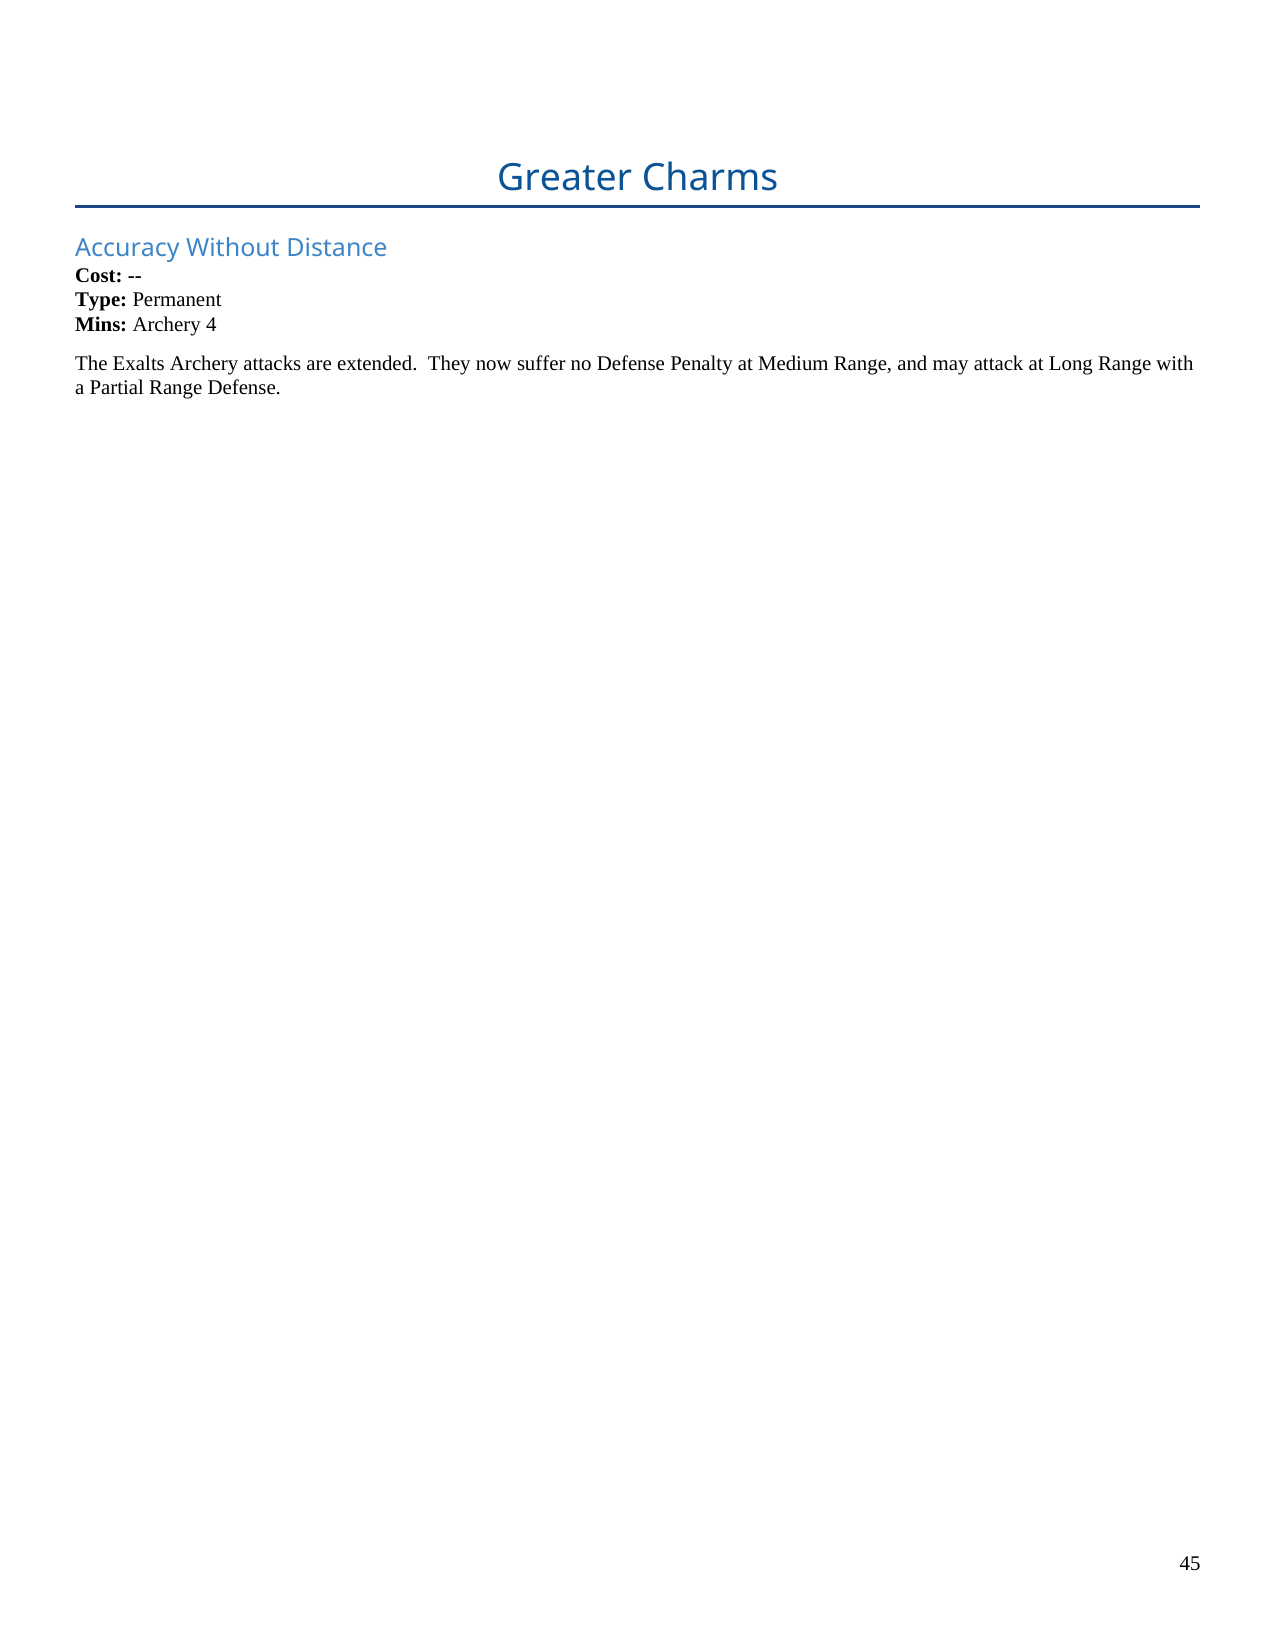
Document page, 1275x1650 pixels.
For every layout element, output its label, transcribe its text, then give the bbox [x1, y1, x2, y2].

subtitle Accuracy Without Distance [75, 229, 1200, 263]
text The Exalts Archery attacks are extended. They now suffer no Defense Penalty at Medium Range, and may attack at Long Range with a Partial Range Defense. [75, 351, 1200, 399]
text Greater Charms [75, 150, 1200, 205]
text Cost: -- Type: Permanent Mins: Archery 4 [75, 263, 1200, 336]
